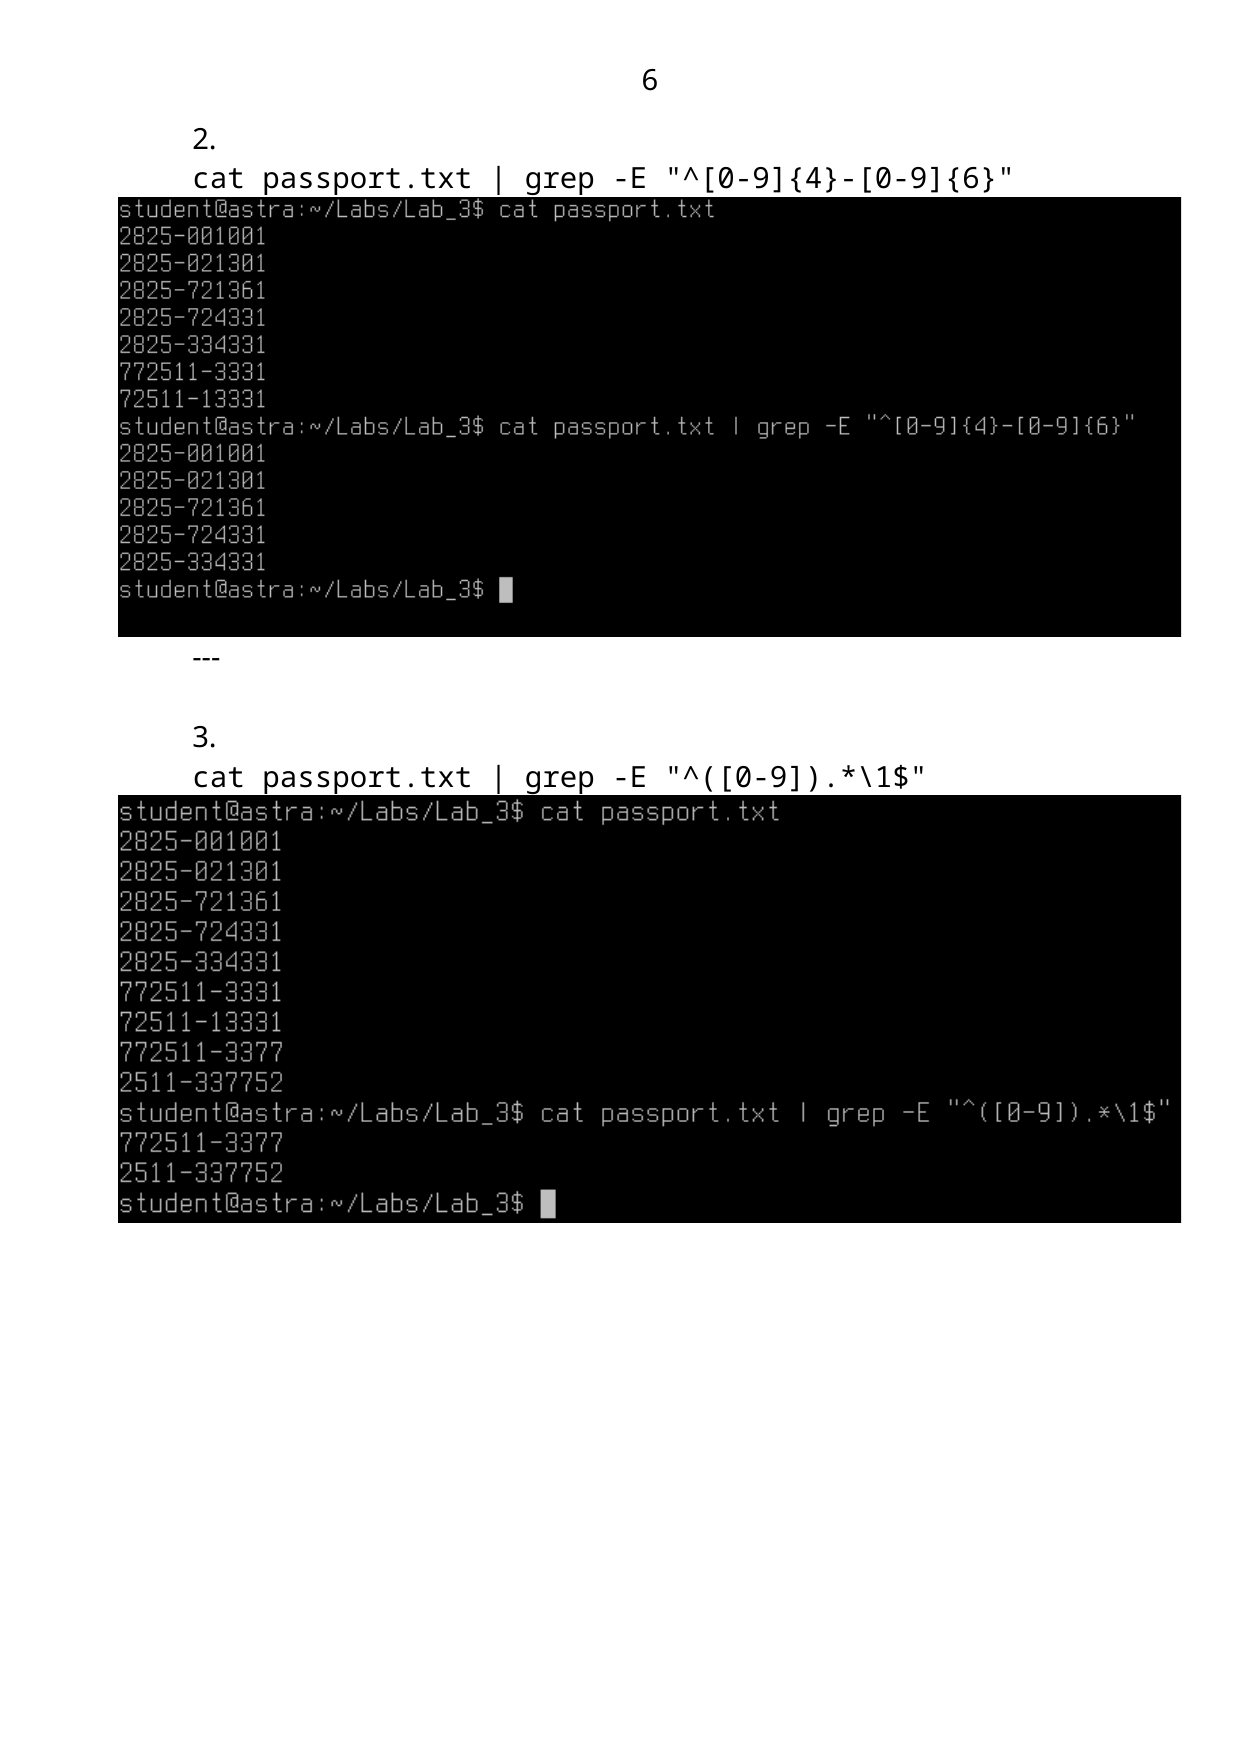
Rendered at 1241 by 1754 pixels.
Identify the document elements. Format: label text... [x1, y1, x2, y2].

text --- [118, 637, 1181, 676]
picture [118, 795, 1182, 1223]
text cat passport.txt | grep -E "^([0-9]).*\1$" [118, 756, 1181, 795]
picture [118, 197, 1182, 637]
text 2. [118, 118, 1181, 158]
text cat passport.txt | grep -E "^[0-9]{4}-[0-9]{6}" [118, 158, 1181, 197]
text 3. [118, 716, 1181, 756]
